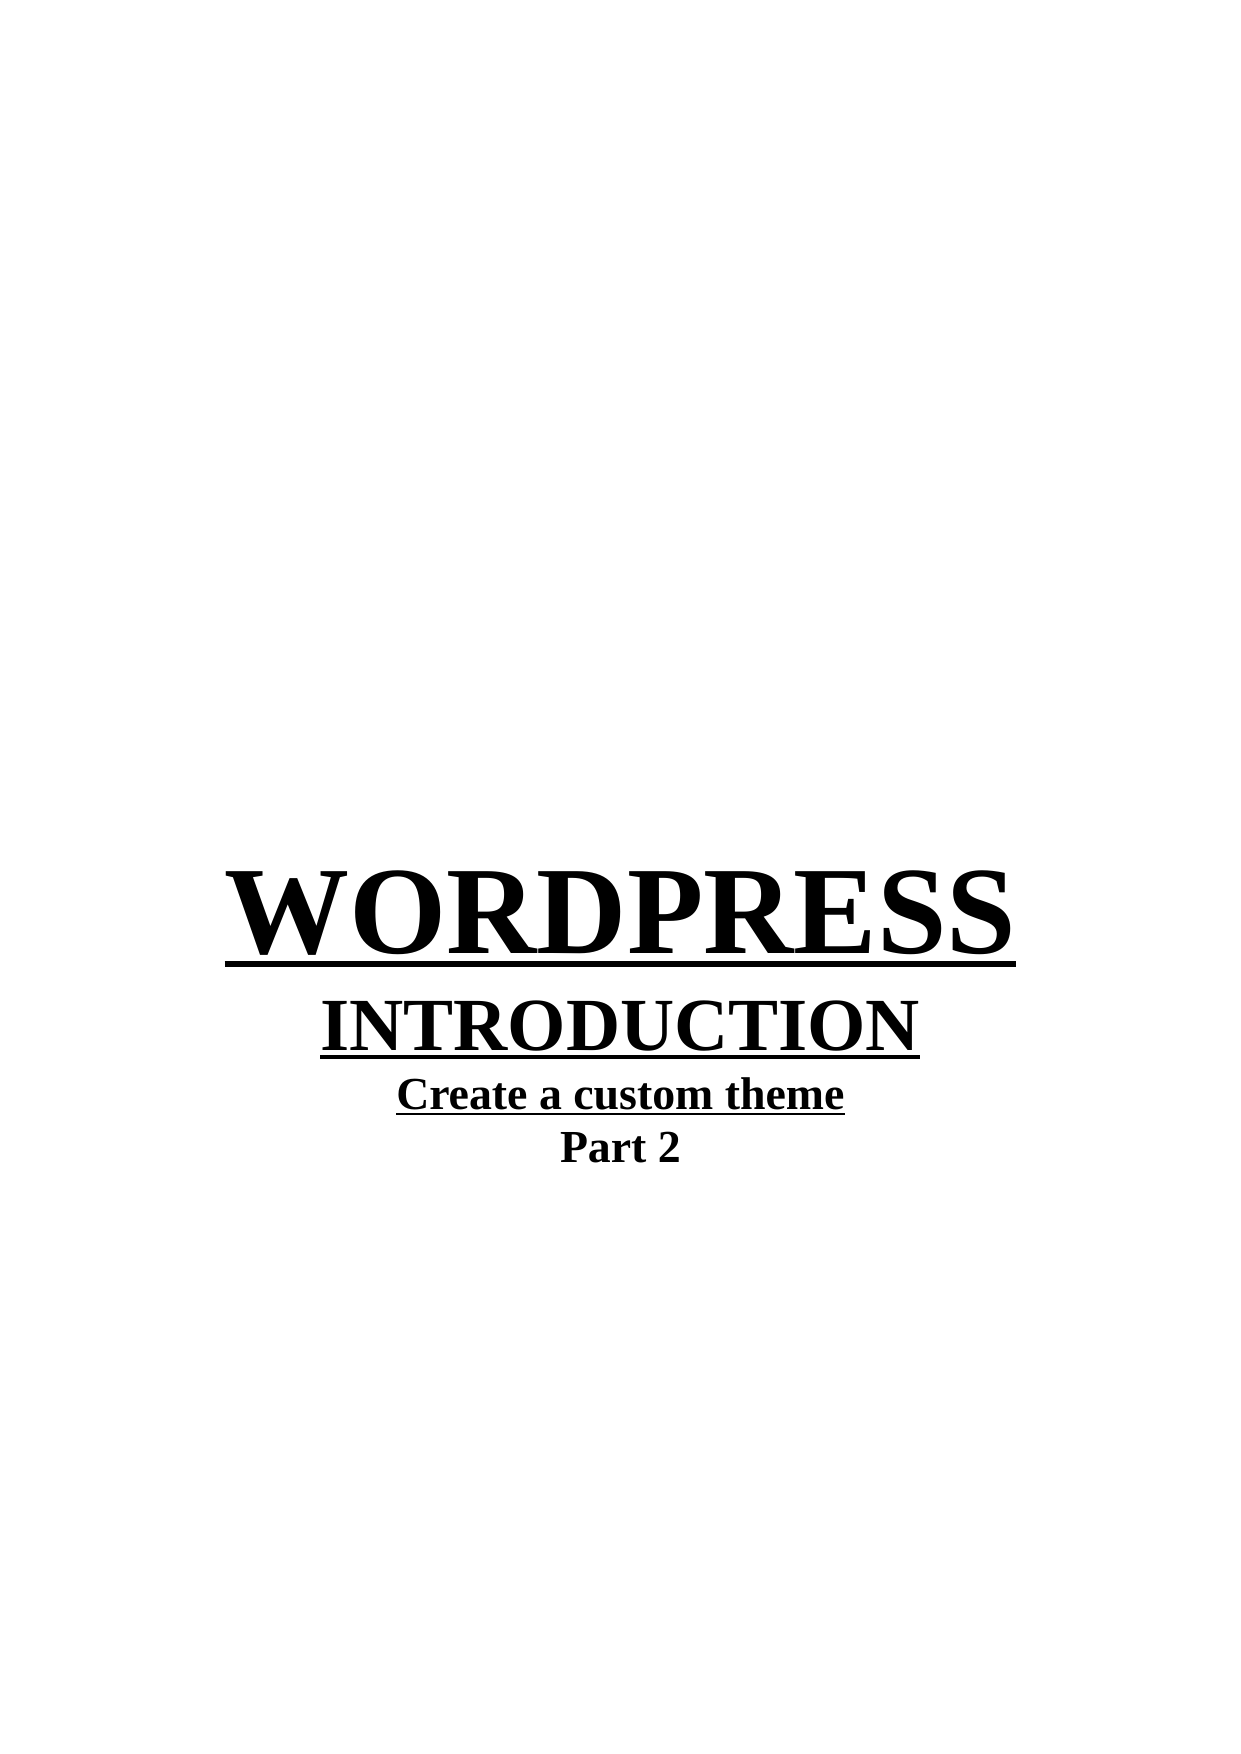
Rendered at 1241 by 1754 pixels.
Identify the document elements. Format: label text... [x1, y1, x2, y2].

text INTRODUCTION [118, 981, 1122, 1067]
text Create a custom theme [118, 1067, 1122, 1119]
text Part 2 [118, 1119, 1122, 1172]
text WORDPRESS [118, 837, 1122, 981]
